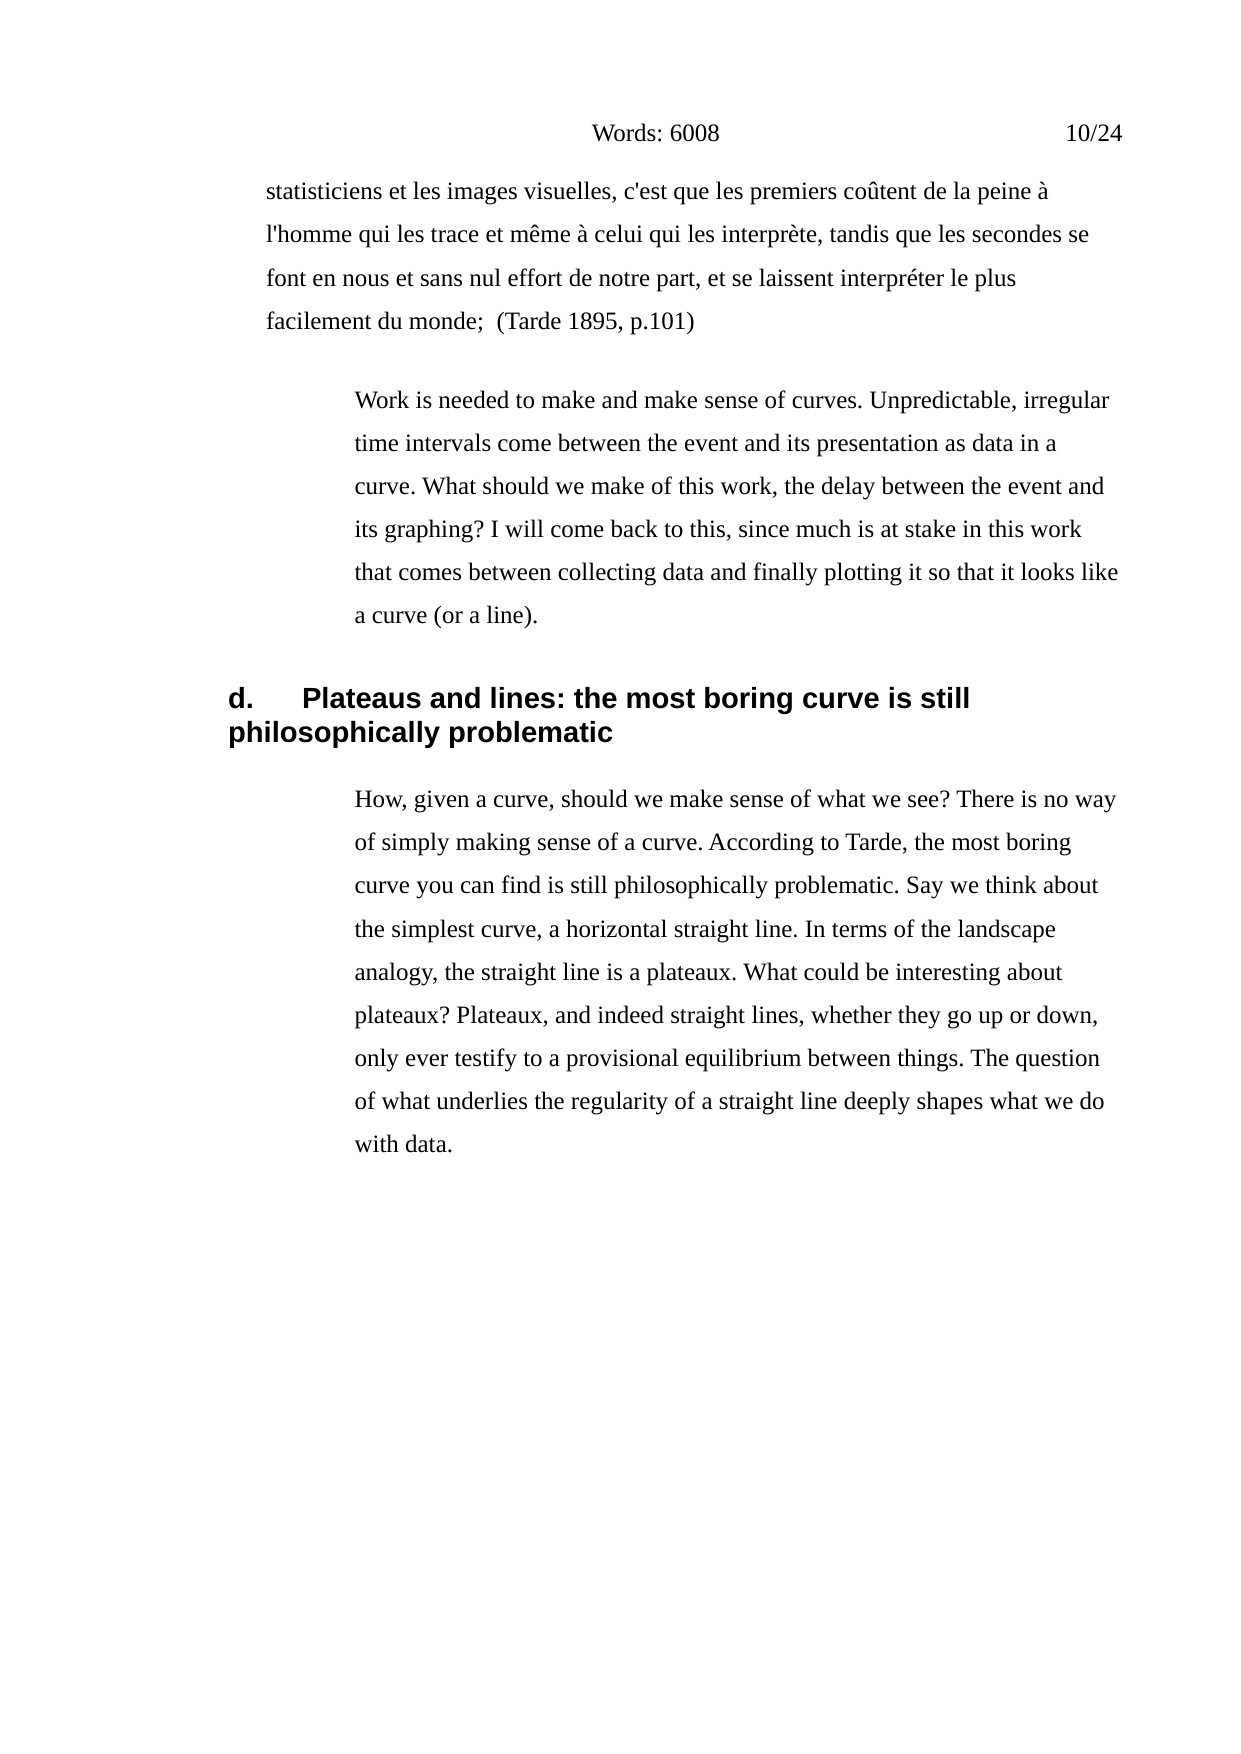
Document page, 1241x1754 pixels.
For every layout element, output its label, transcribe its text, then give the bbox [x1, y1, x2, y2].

text statisticiens et les images visuelles, c'est que les premiers coûtent de la peine à l'homme qui les trace et même à celui qui les interprète, tandis que les secondes se font en nous et sans nul effort de notre part, et se laissent interpréter le plus facilement du monde; (Tarde 1895, p.101)⁠ [266, 176, 1122, 334]
text How, given a curve, should we make sense of what we see? There is no way of simply making sense of a curve. According to Tarde, the most boring curve you can find is still philosophically problematic. Say we think about the simplest curve, a horizontal straight line. In terms of the landscape analogy, the straight line is a plateaux. What could be interesting about plateaux? Plateaux, and indeed straight lines, whether they go up or down, only ever testify to a provisional equilibrium between things. The question of what underlies the regularity of a straight line deeply shapes what we do with data. [354, 784, 1122, 1158]
subtitle Plateaus and lines: the most boring curve is still philosophically problematic [228, 681, 1122, 748]
text Work is needed to make and make sense of curves. Unpredictable, irregular time intervals come between the event and its presentation as data in a curve. What should we make of this work, the delay between the event and its graphing? I will come back to this, since much is at stake in this work that comes between collecting data and finally plotting it so that it looks like a curve (or a line). [354, 385, 1122, 629]
